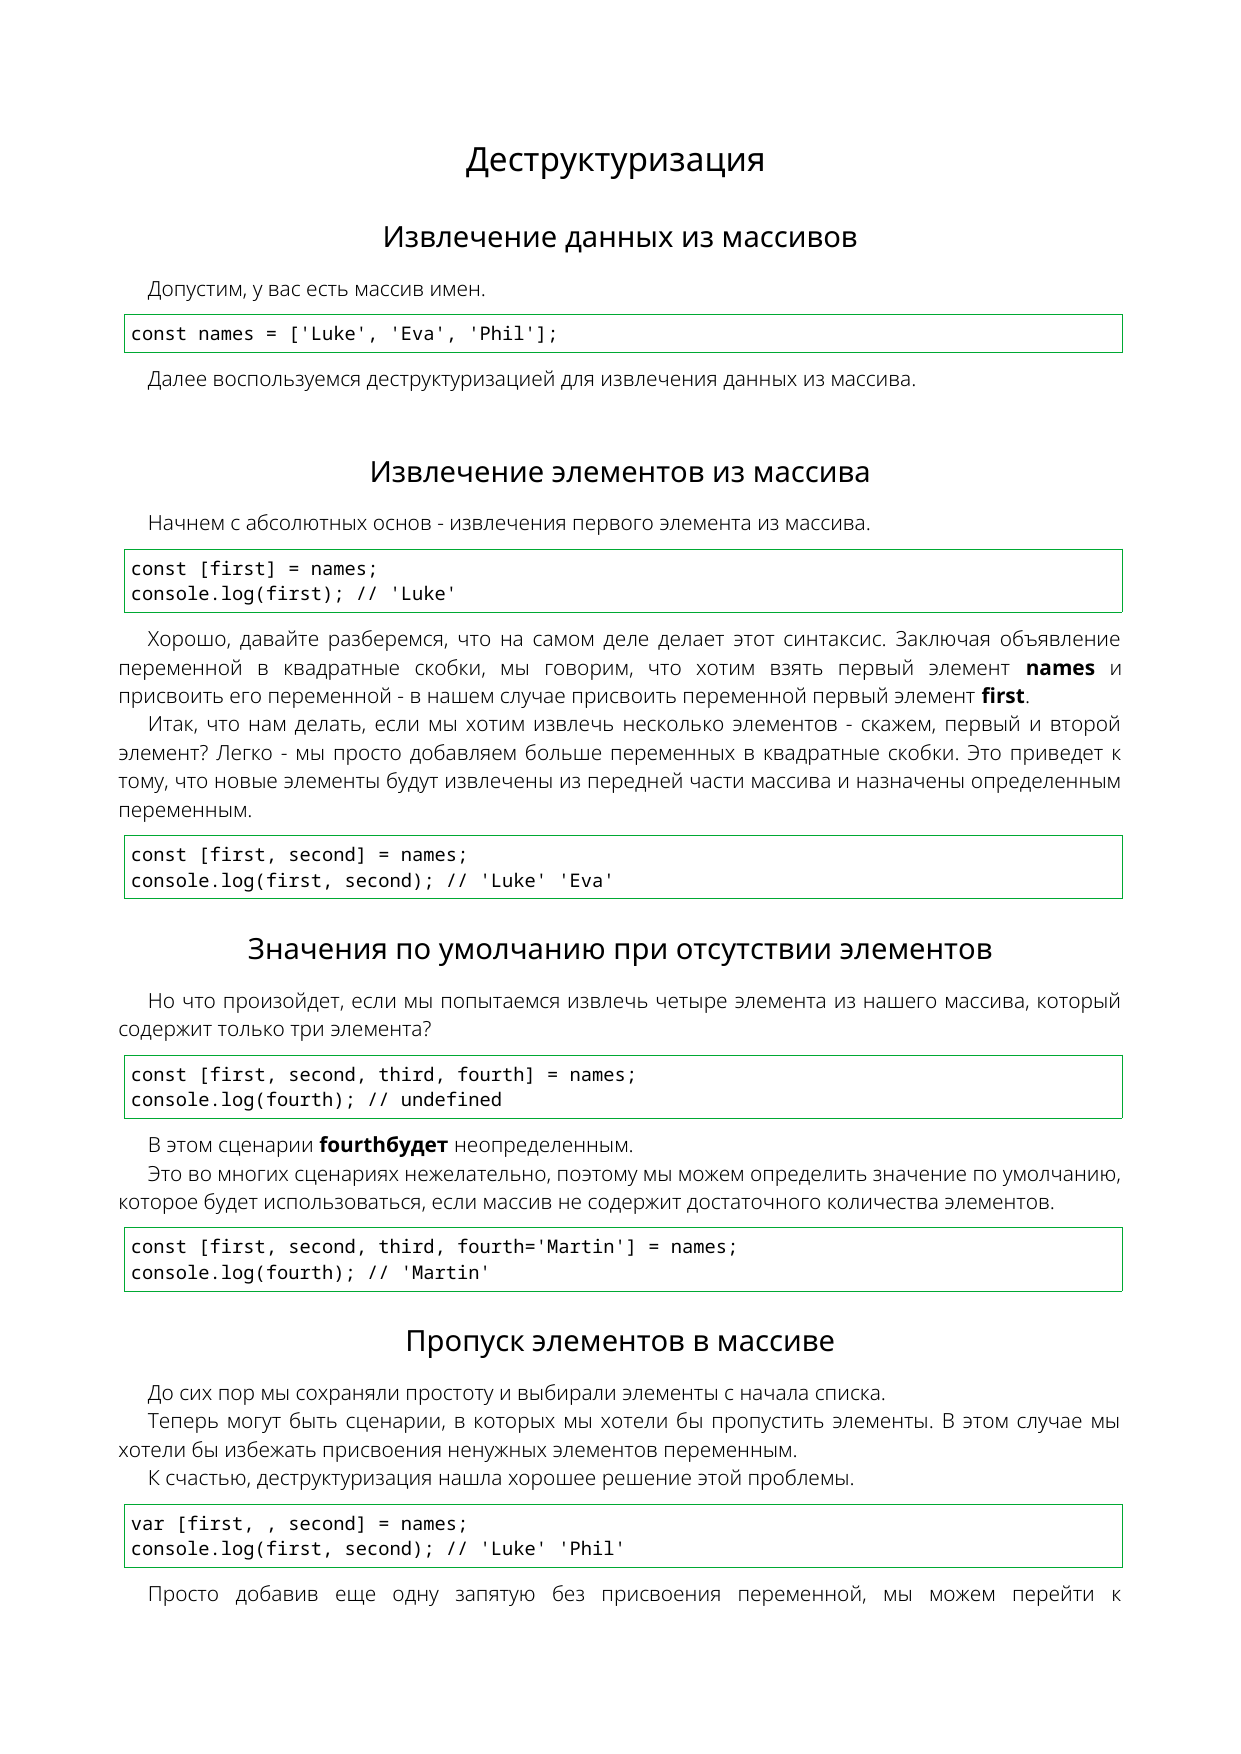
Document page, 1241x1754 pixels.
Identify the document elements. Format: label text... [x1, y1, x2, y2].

text const [first] = names; [125, 550, 1122, 574]
subtitle Пропуск элементов в массиве [118, 1321, 1122, 1360]
text Начнем с абсолютных основ - извлечения первого элемента из массива. [118, 508, 1122, 537]
text console.log(first, second); // 'Luke' 'Eva' [125, 861, 1122, 898]
text console.log(first); // 'Luke' [125, 574, 1122, 612]
subtitle Извлечение данных из массивов [118, 217, 1122, 256]
text Просто добавив еще одну запятую без присвоения переменной, мы можем перейти к [118, 1579, 1122, 1608]
text Но что произойдет, если мы попытаемся извлечь четыре элемента из нашего массива, который содержит только три элемента? [118, 986, 1122, 1043]
subtitle Извлечение элементов из массива [118, 451, 1122, 491]
text console.log(first, second); // 'Luke' 'Phil' [125, 1529, 1122, 1567]
text До сих пор мы сохраняли простоту и выбирали элементы с начала списка. [118, 1378, 1122, 1407]
subtitle Значения по умолчанию при отсутствии элементов [118, 928, 1122, 968]
text const [first, second] = names; [125, 836, 1122, 861]
text Итак, что нам делать, если мы хотим извлечь несколько элементов - скажем, первый и второй элемент? Легко - мы просто добавляем больше переменных в квадратные скобки. Это приведет к тому, что новые элементы будут извлечены из передней части массива и назначены определенным переменным. [118, 709, 1122, 823]
text var [first, , second] = names; [125, 1505, 1122, 1529]
text const [first, second, third, fourth] = names; [125, 1056, 1122, 1080]
text Это во многих сценариях нежелательно, поэтому мы можем определить значение по умолчанию, которое будет использоваться, если массив не содержит достаточного количества элементов. [118, 1159, 1122, 1216]
text const [first, second, third, fourth='Martin'] = names; [125, 1228, 1122, 1253]
text console.log(fourth); // 'Martin' [125, 1253, 1122, 1291]
text console.log(fourth); // undefined [125, 1080, 1122, 1118]
text Теперь могут быть сценарии, в которых мы хотели бы пропустить элементы. В этом случае мы хотели бы избежать присвоения ненужных элементов переменным. [118, 1407, 1122, 1463]
text Хорошо, давайте разберемся, что на самом деле делает этот синтаксис. Заключая объявление переменной в квадратные скобки, мы говорим, что хотим взять первый элемент names и присвоить его переменной - в нашем случае присвоить переменной первый элемент first. [118, 624, 1122, 709]
text Допустим, у вас есть массив имен. [118, 274, 1122, 302]
text В этом сценарии fourthбудет неопределенным. [118, 1130, 1122, 1159]
text const names = ['Luke', 'Eva', 'Phil']; [125, 315, 1122, 352]
text Далее воспользуемся деструктуризацией для извлечения данных из массива. [118, 364, 1122, 393]
text К счастью, деструктуризация нашла хорошее решение этой проблемы. [118, 1463, 1122, 1492]
subtitle Деструктуризация [118, 136, 1122, 181]
